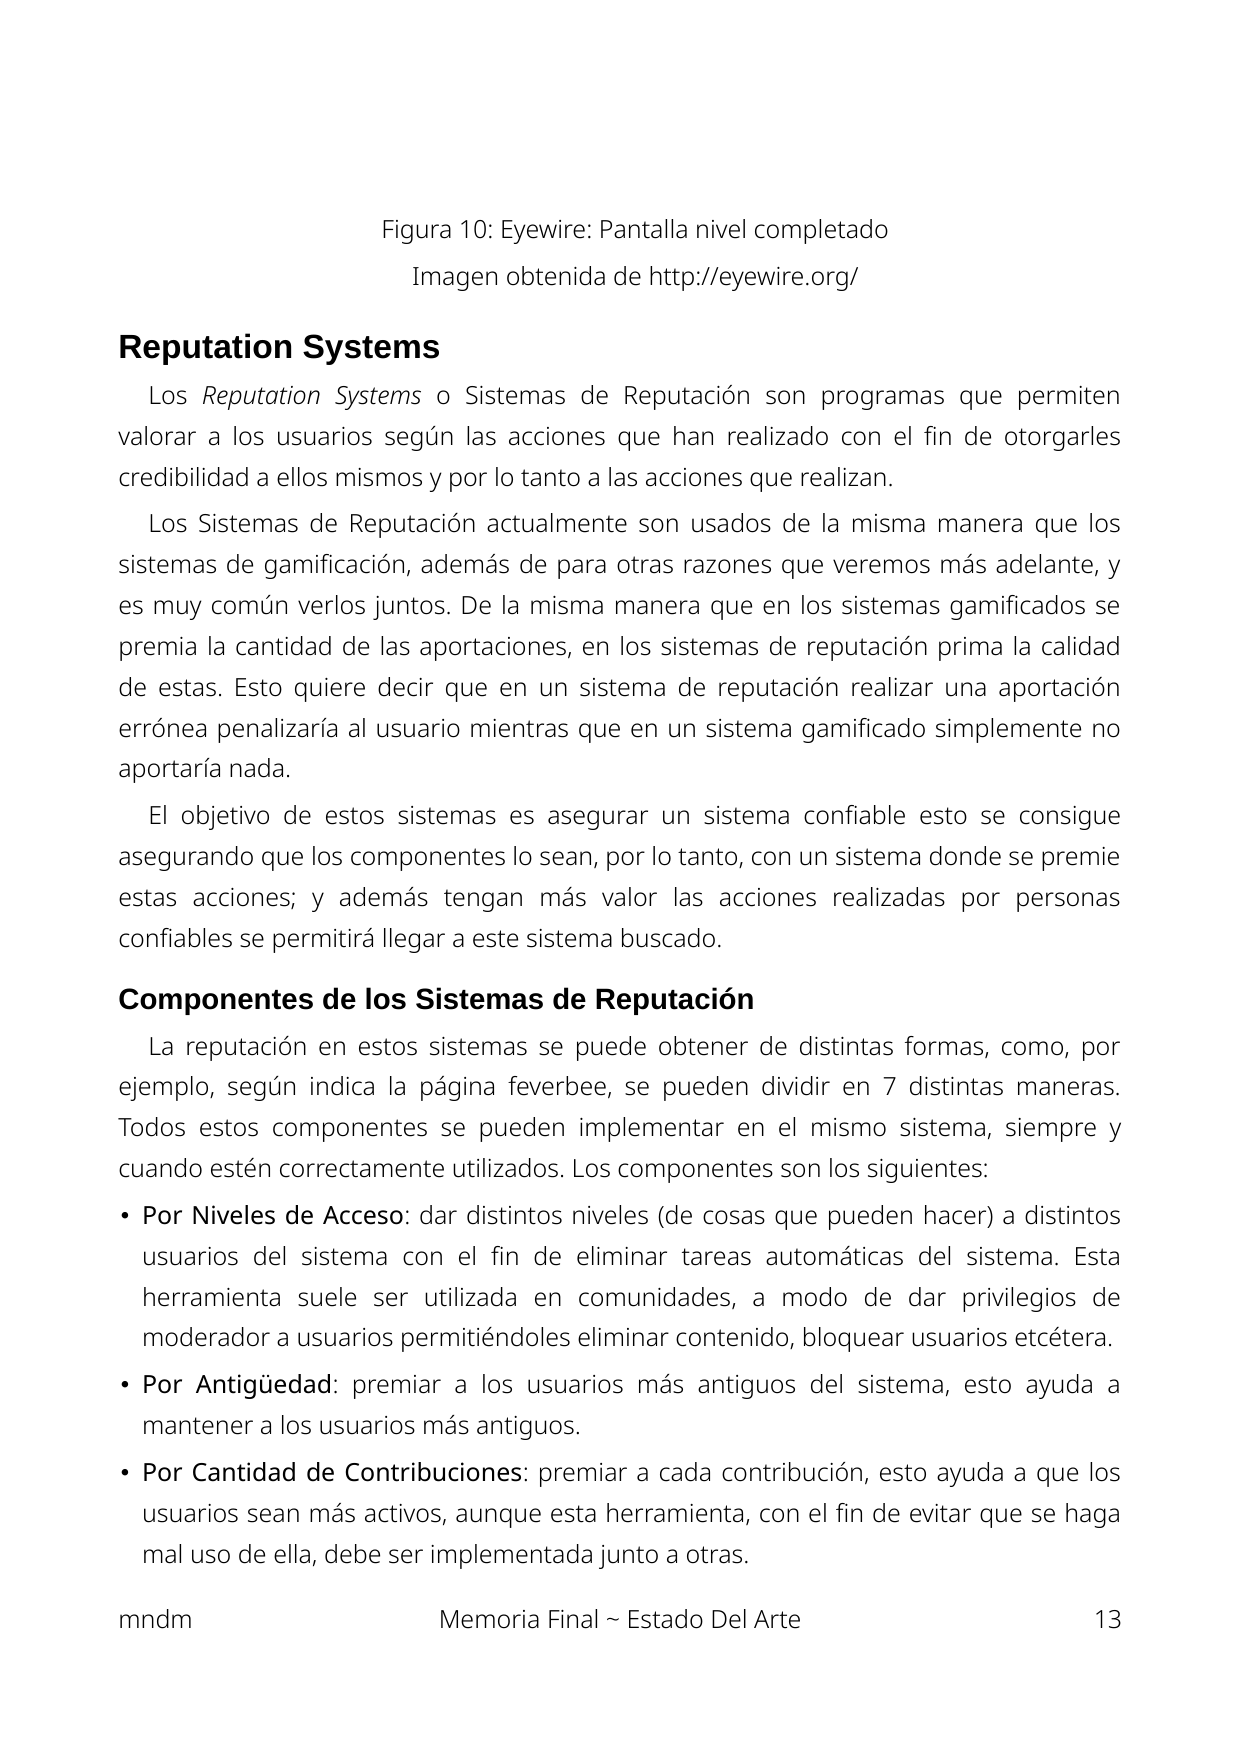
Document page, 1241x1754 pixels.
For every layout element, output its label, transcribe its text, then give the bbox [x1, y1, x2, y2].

text Imagen obtenida de http://eyewire.org/ [118, 259, 1122, 293]
text Los Sistemas de Reputación actualmente son usados de la misma manera que los sistemas de gamificación, además de para otras razones que veremos más adelante, y es muy común verlos juntos. De la misma manera que en los sistemas gamificados se premia la cantidad de las aportaciones, en los sistemas de reputación prima la calidad de estas. Esto quiere decir que en un sistema de reputación realizar una aportación errónea penalizaría al usuario mientras que en un sistema gamificado simplemente no aportaría nada. [118, 506, 1122, 785]
list Por Niveles de Acceso: dar distintos niveles (de cosas que pueden hacer) a distintos usuarios del sistema con el fin de eliminar tareas automáticas del sistema. Esta herramienta suele ser utilizada en comunidades, a modo de dar privilegios de moderador a usuarios permitiéndoles eliminar contenido, bloquear usuarios etcétera. [121, 1198, 1122, 1354]
list Por Cantidad de Contribuciones: premiar a cada contribución, esto ayuda a que los usuarios sean más activos, aunque esta herramienta, con el fin de evitar que se haga mal uso de ella, debe ser implementada junto a otras. [121, 1455, 1122, 1570]
subtitle Componentes de los Sistemas de Reputación [118, 982, 1122, 1016]
subtitle Reputation Systems [118, 326, 1122, 365]
text La reputación en estos sistemas se puede obtener de distintas formas, como, por ejemplo, según indica la página feverbee, se pueden dividir en 7 distintas maneras. Todos estos componentes se pueden implementar en el mismo sistema, siempre y cuando estén correctamente utilizados. Los componentes son los siguientes: [118, 1028, 1122, 1185]
text Los Reputation Systems o Sistemas de Reputación son programas que permiten valorar a los usuarios según las acciones que han realizado con el fin de otorgarles credibilidad a ellos mismos y por lo tanto a las acciones que realizan. [118, 378, 1122, 493]
text El objetivo de estos sistemas es asegurar un sistema confiable esto se consigue asegurando que los componentes lo sean, por lo tanto, con un sistema donde se premie estas acciones; y además tengan más valor las acciones realizadas por personas confiables se permitirá llegar a este sistema buscado. [118, 798, 1122, 954]
text Figura 10: Eyewire: Pantalla nivel completado [118, 212, 1122, 246]
list Por Antigüedad: premiar a los usuarios más antiguos del sistema, esto ayuda a mantener a los usuarios más antiguos. [121, 1367, 1122, 1442]
